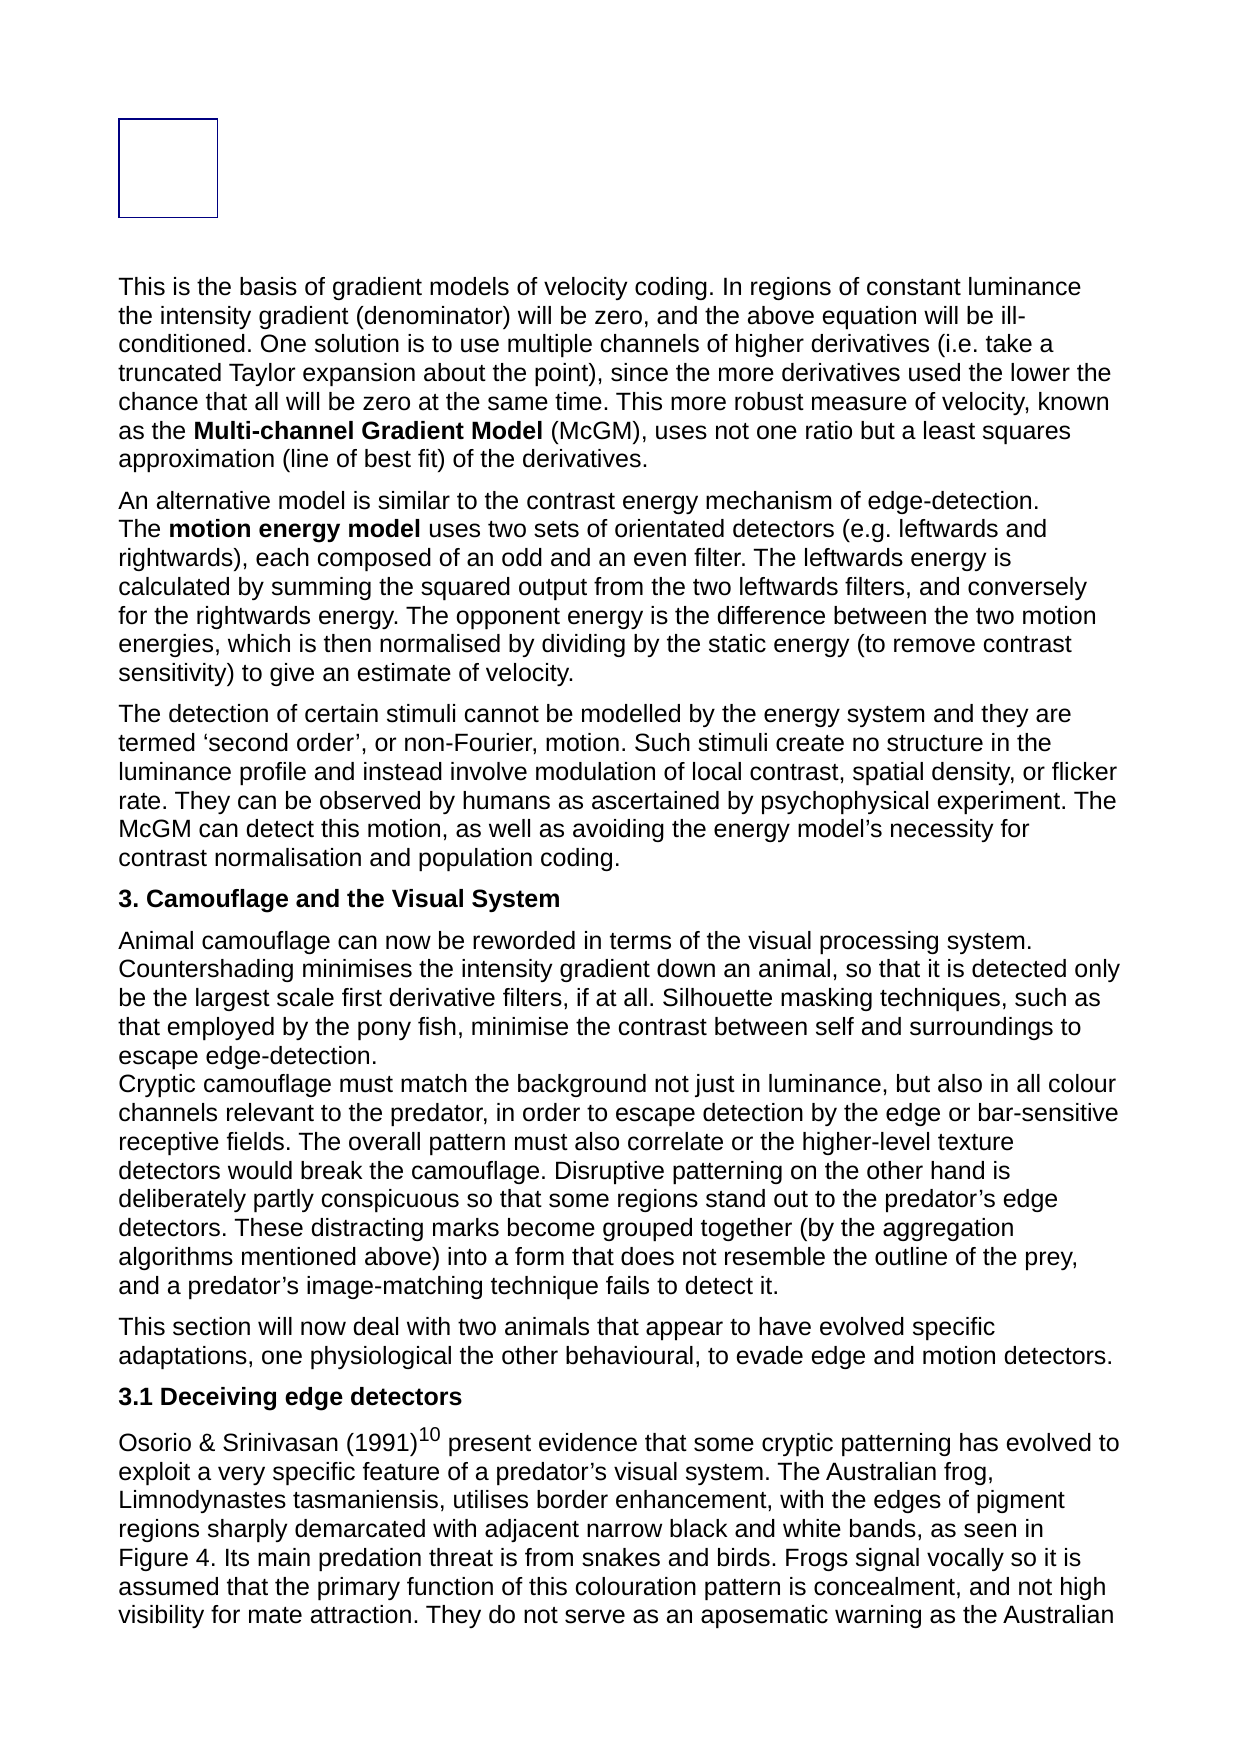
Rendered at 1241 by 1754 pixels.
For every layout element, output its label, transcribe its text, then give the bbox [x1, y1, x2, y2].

text 3.1 Deceiving edge detectors [118, 1382, 1122, 1411]
text Animal camouflage can now be reworded in terms of the visual processing system. Countershading minimises the intensity gradient down an animal, so that it is detected only be the largest scale first derivative filters, if at all. Silhouette masking techniques, such as that employed by the pony fish, minimise the contrast between self and surroundings to escape edge-detection. Cryptic camouflage must match the background not just in luminance, but also in all colour channels relevant to the predator, in order to escape detection by the edge or bar-sensitive receptive fields. The overall pattern must also correlate or the higher-level texture detectors would break the camouflage. Disruptive patterning on the other hand is deliberately partly conspicuous so that some regions stand out to the predator’s edge detectors. These distracting marks become grouped together (by the aggregation algorithms mentioned above) into a form that does not resemble the outline of the prey, and a predator’s image-matching technique fails to detect it. [118, 926, 1122, 1299]
text This section will now deal with two animals that appear to have evolved specific adaptations, one physiological the other behavioural, to evade edge and motion detectors. [118, 1312, 1122, 1369]
text 3. Camouflage and the Visual System [118, 884, 1122, 913]
text This is the basis of gradient models of velocity coding. In regions of constant luminance the intensity gradient (denominator) will be zero, and the above equation will be ill-conditioned. One solution is to use multiple channels of higher derivatives (i.e. take a truncated Taylor expansion about the point), since the more derivatives used the lower the chance that all will be zero at the same time. This more robust measure of velocity, known as the Multi-channel Gradient Model (McGM), uses not one ratio but a least squares approximation (line of best fit) of the derivatives. [118, 272, 1122, 473]
text Osorio & Srinivasan (1991)10 present evidence that some cryptic patterning has evolved to exploit a very specific feature of a predator’s visual system. The Australian frog, Limnodynastes tasmaniensis, utilises border enhancement, with the edges of pigment regions sharply demarcated with adjacent narrow black and white bands, as seen in Figure 4. Its main predation threat is from snakes and birds. Frogs signal vocally so it is assumed that the primary function of this colouration pattern is concealment, and not high visibility for mate attraction. They do not serve as an aposematic warning as the Australian [118, 1423, 1122, 1629]
text The detection of certain stimuli cannot be modelled by the energy system and they are termed ‘second order’, or non-Fourier, motion. Such stimuli create no structure in the luminance profile and instead involve modulation of local contrast, spatial density, or flicker rate. They can be observed by humans as ascertained by psychophysical experiment. The McGM can detect this motion, as well as avoiding the energy model’s necessity for contrast normalisation and population coding. [118, 699, 1122, 872]
text An alternative model is similar to the contrast energy mechanism of edge-detection. The motion energy model uses two sets of orientated detectors (e.g. leftwards and rightwards), each composed of an odd and an even filter. The leftwards energy is calculated by summing the squared output from the two leftwards filters, and conversely for the rightwards energy. The opponent energy is the difference between the two motion energies, which is then normalised by dividing by the static energy (to remove contrast sensitivity) to give an estimate of velocity. [118, 486, 1122, 687]
